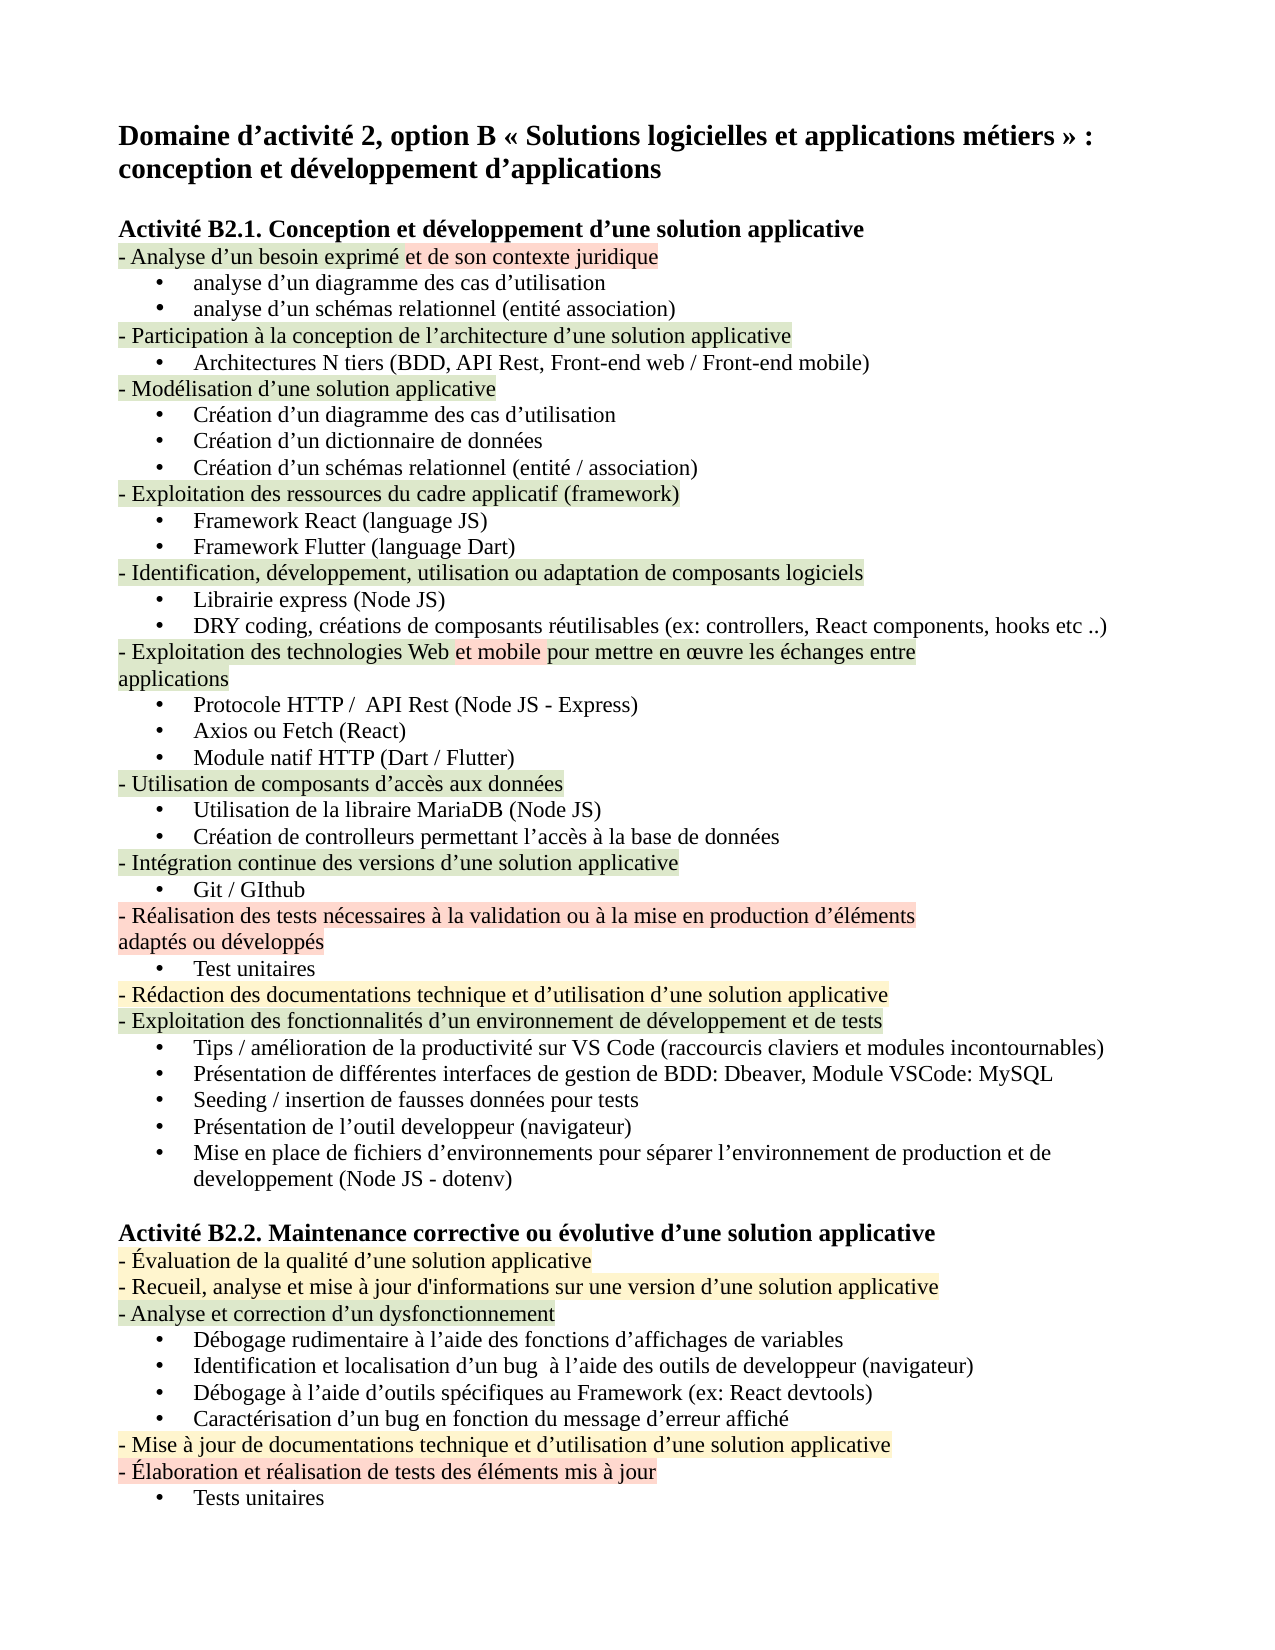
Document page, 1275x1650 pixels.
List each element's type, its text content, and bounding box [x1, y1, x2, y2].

text - Participation à la conception de l’architecture d’une solution applicative [118, 322, 1157, 348]
text Domaine d’activité 2, option B « Solutions logicielles et applications métiers » : conception et développement d’applications [118, 118, 1157, 185]
text - Exploitation des fonctionnalités d’un environnement de développement et de tests [118, 1007, 1157, 1034]
list Utilisation de la libraire MariaDB (Node JS) [156, 797, 1157, 823]
list analyse d’un schémas relationnel (entité association) [156, 295, 1157, 322]
list Test unitaires [156, 955, 1157, 981]
text - Exploitation des technologies Web et mobile pour mettre en œuvre les échanges entre [118, 638, 1157, 665]
text - Recueil, analyse et mise à jour d'informations sur une version d’une solution applicative [118, 1273, 1157, 1300]
text - Réalisation des tests nécessaires à la validation ou à la mise en production d’éléments [118, 902, 1157, 928]
text applications [118, 665, 1157, 691]
text - Intégration continue des versions d’une solution applicative [118, 849, 1157, 876]
text - Exploitation des ressources du cadre applicatif (framework) [118, 480, 1157, 507]
list Débogage rudimentaire à l’aide des fonctions d’affichages de variables [156, 1326, 1157, 1352]
list Protocole HTTP / API Rest (Node JS - Express) [156, 691, 1157, 717]
text - Mise à jour de documentations technique et d’utilisation d’une solution applicative [118, 1431, 1157, 1458]
list Identification et localisation d’un bug à l’aide des outils de developpeur (navigateur) [156, 1352, 1157, 1379]
list Création d’un dictionnaire de données [156, 428, 1157, 454]
text - Modélisation d’une solution applicative [118, 375, 1157, 401]
list Framework Flutter (language Dart) [156, 533, 1157, 559]
text - Élaboration et réalisation de tests des éléments mis à jour [118, 1458, 1157, 1484]
list Création de controlleurs permettant l’accès à la base de données [156, 823, 1157, 849]
list Tests unitaires [156, 1484, 1157, 1511]
list Seeding / insertion de fausses données pour tests [156, 1086, 1157, 1113]
list Tips / amélioration de la productivité sur VS Code (raccourcis claviers et modules incontournables) [156, 1034, 1157, 1060]
text - Utilisation de composants d’accès aux données [118, 770, 1157, 797]
text Activité B2.1. Conception et développement d’une solution applicative [118, 214, 1157, 243]
text - Évaluation de la qualité d’une solution applicative [118, 1247, 1157, 1273]
list Caractérisation d’un bug en fonction du message d’erreur affiché [156, 1405, 1157, 1431]
list Module natif HTTP (Dart / Flutter) [156, 744, 1157, 770]
text adaptés ou développés [118, 928, 1157, 955]
list Présentation de différentes interfaces de gestion de BDD: Dbeaver, Module VSCode: MySQL [156, 1060, 1157, 1086]
list Création d’un diagramme des cas d’utilisation [156, 401, 1157, 428]
list DRY coding, créations de composants réutilisables (ex: controllers, React components, hooks etc ..) [156, 612, 1157, 638]
list Librairie express (Node JS) [156, 586, 1157, 612]
text - Analyse et correction d’un dysfonctionnement [118, 1300, 1157, 1326]
text - Rédaction des documentations technique et d’utilisation d’une solution applicative [118, 981, 1157, 1007]
list Mise en place de fichiers d’environnements pour séparer l’environnement de production et de developpement (Node JS - dotenv) [156, 1139, 1157, 1192]
text Activité B2.2. Maintenance corrective ou évolutive d’une solution applicative [118, 1218, 1157, 1247]
list Framework React (language JS) [156, 507, 1157, 533]
list Débogage à l’aide d’outils spécifiques au Framework (ex: React devtools) [156, 1379, 1157, 1405]
list Création d’un schémas relationnel (entité / association) [156, 454, 1157, 480]
list analyse d’un diagramme des cas d’utilisation [156, 269, 1157, 295]
list Architectures N tiers (BDD, API Rest, Front-end web / Front-end mobile) [156, 348, 1157, 375]
list Git / GIthub [156, 876, 1157, 902]
text - Identification, développement, utilisation ou adaptation de composants logiciels [118, 559, 1157, 586]
list Présentation de l’outil developpeur (navigateur) [156, 1113, 1157, 1139]
list Axios ou Fetch (React) [156, 717, 1157, 744]
text - Analyse d’un besoin exprimé et de son contexte juridique [118, 243, 1157, 269]
